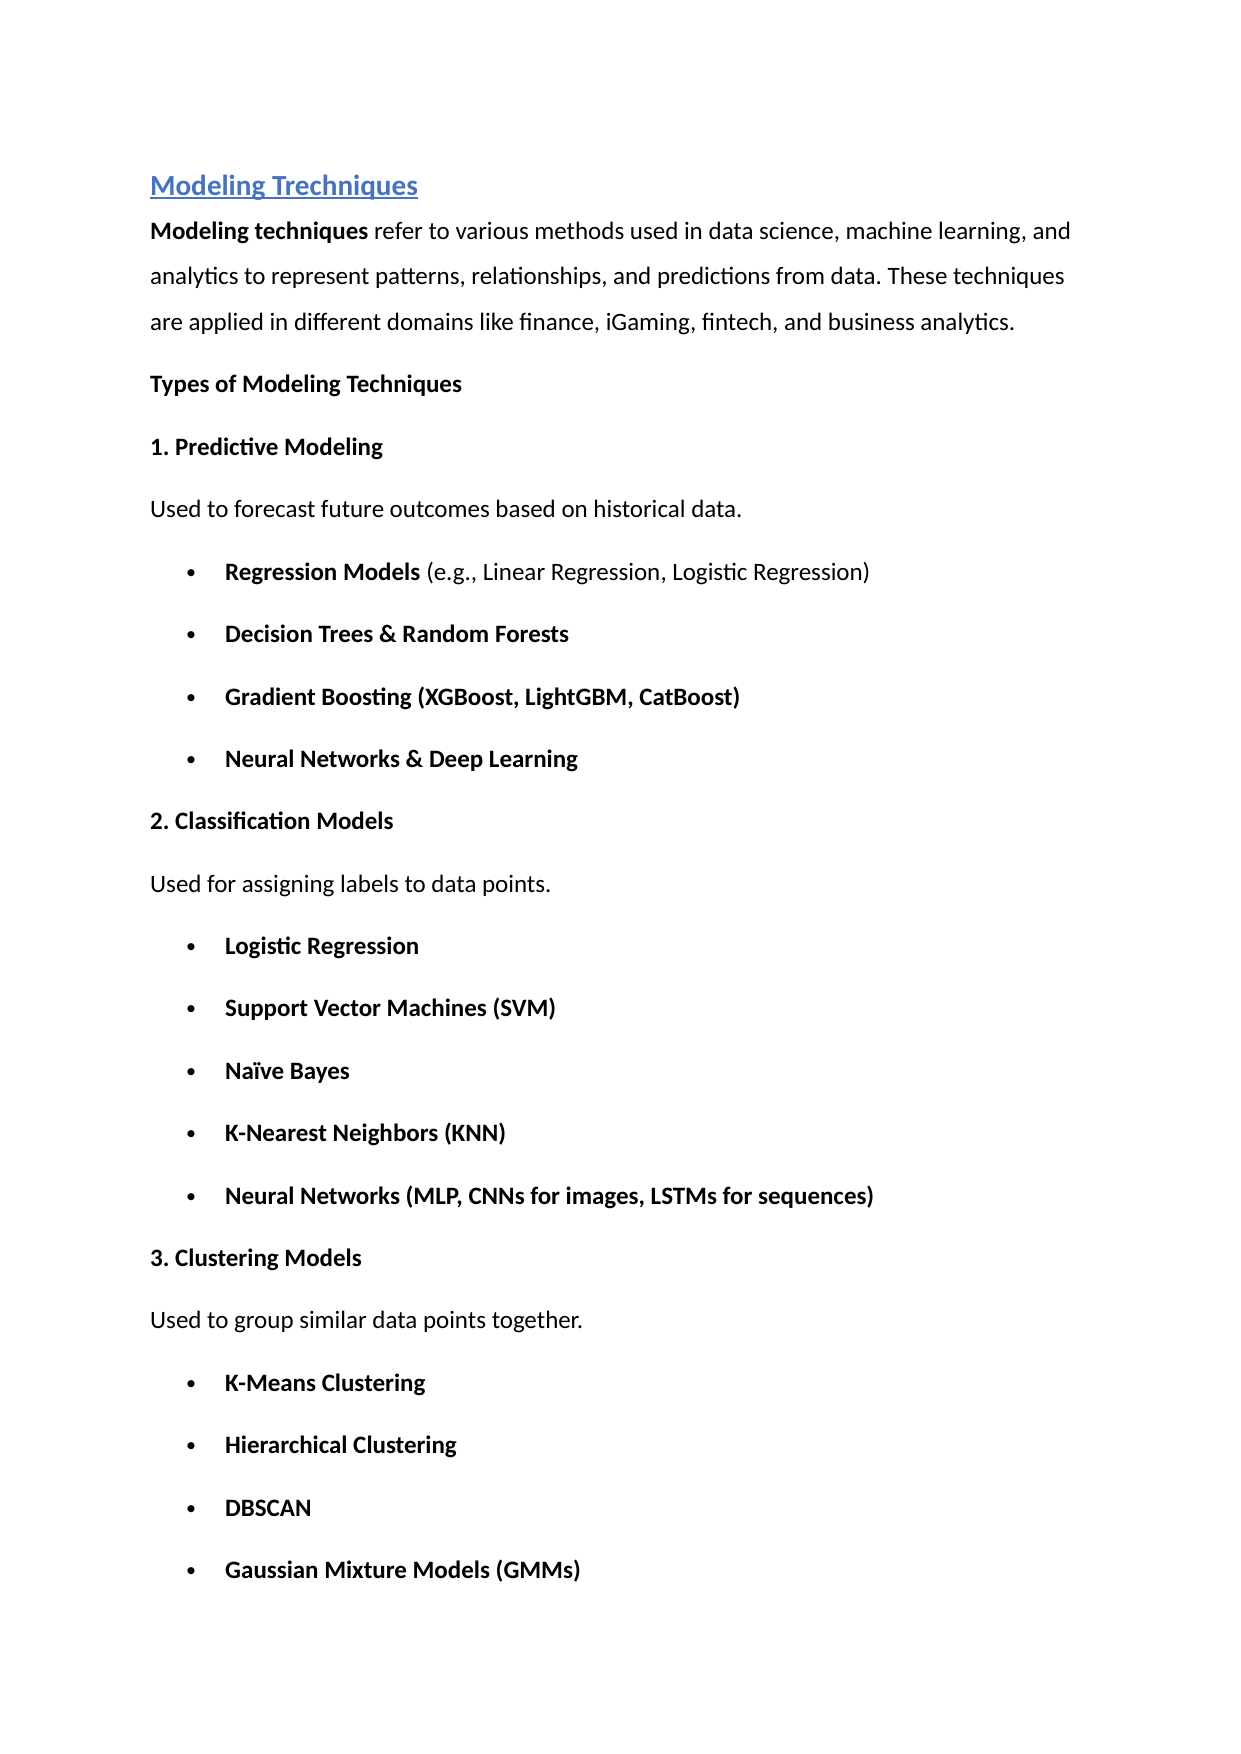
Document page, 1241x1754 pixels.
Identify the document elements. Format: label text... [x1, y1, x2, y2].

text Types of Modeling Techniques [150, 369, 1090, 399]
list Neural Networks (MLP, CNNs for images, LSTMs for sequences) [187, 1180, 1090, 1210]
list Gradient Boosting (XGBoost, LightGBM, CatBoost) [187, 681, 1090, 711]
text Modeling techniques refer to various methods used in data science, machine learning, and analytics to represent patterns, relationships, and predictions from data. These techniques are applied in different domains like finance, iGaming, fintech, and business analytics. [150, 215, 1090, 337]
list Naïve Bayes [187, 1055, 1090, 1086]
list Decision Trees & Random Forests [187, 618, 1090, 649]
text 3. Clustering Models [150, 1242, 1090, 1273]
list K-Means Clustering [187, 1367, 1090, 1397]
list Gaussian Mixture Models (GMMs) [187, 1554, 1090, 1585]
list K-Nearest Neighbors (KNN) [187, 1117, 1090, 1148]
list Neural Networks & Deep Learning [187, 743, 1090, 773]
list Regression Models (e.g., Linear Regression, Logistic Regression) [187, 556, 1090, 586]
list DBSCAN [187, 1492, 1090, 1522]
text Used to group similar data points together. [150, 1304, 1090, 1335]
subtitle Modeling Trechniques [150, 167, 1090, 202]
text Used for assigning labels to data points. [150, 868, 1090, 898]
list Logistic Regression [187, 930, 1090, 961]
text Used to forecast future outcomes based on historical data. [150, 493, 1090, 524]
text 2. Classification Models [150, 805, 1090, 836]
list Hierarchical Clustering [187, 1429, 1090, 1460]
list Support Vector Machines (SVM) [187, 993, 1090, 1023]
text 1. Predictive Modeling [150, 431, 1090, 462]
